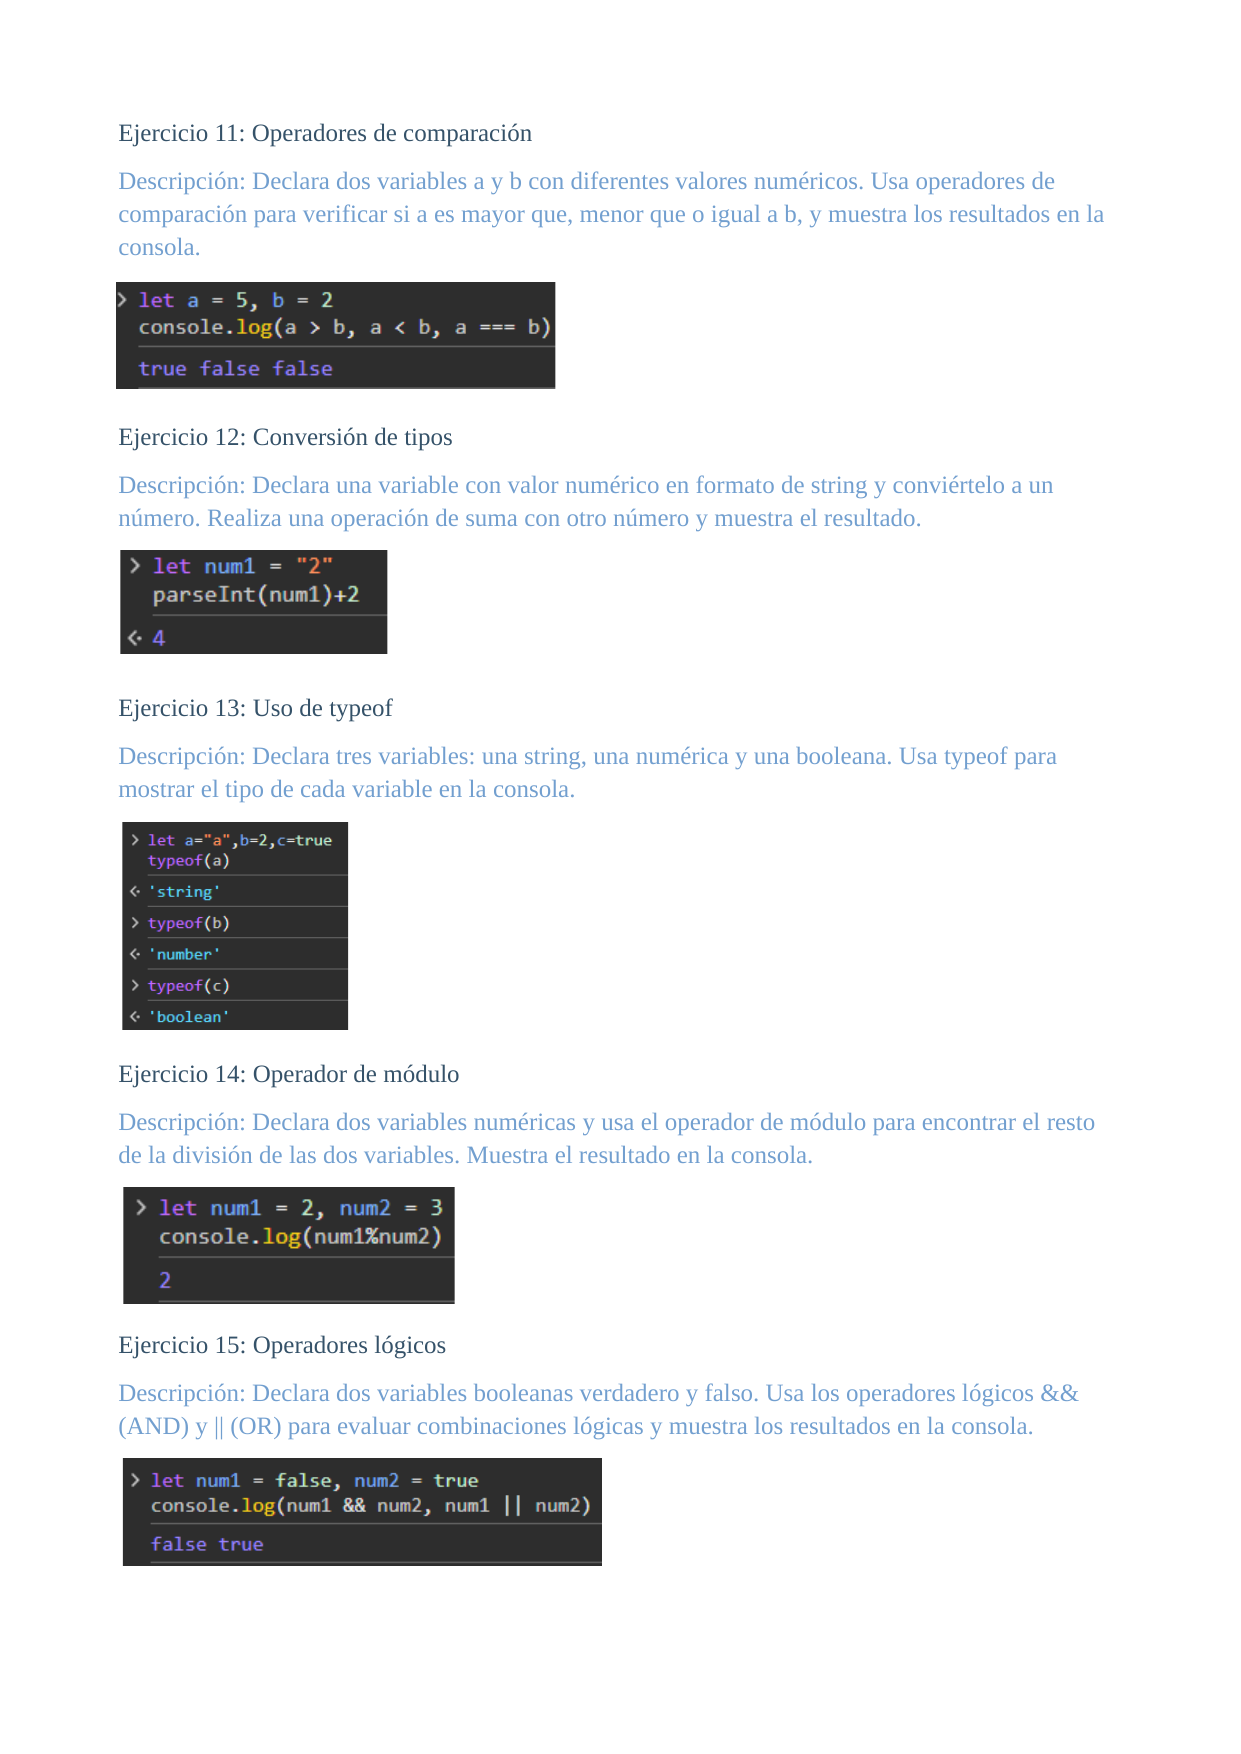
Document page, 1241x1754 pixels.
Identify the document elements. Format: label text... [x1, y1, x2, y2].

picture [123, 1187, 455, 1304]
text Descripción: Declara dos variables numéricas y usa el operador de módulo para encontrar el resto de la división de las dos variables. Muestra el resultado en la consola. [118, 1107, 1122, 1169]
text Descripción: Declara dos variables a y b con diferentes valores numéricos. Usa operadores de comparación para verificar si a es mayor que, menor que o igual a b, y muestra los resultados en la consola. [118, 166, 1122, 261]
text Ejercicio 13: Uso de typeof [118, 693, 1122, 722]
text Ejercicio 14: Operador de módulo [118, 1059, 1122, 1088]
text Ejercicio 11: Operadores de comparación [118, 118, 1122, 147]
picture [122, 1458, 602, 1566]
text Descripción: Declara tres variables: una string, una numérica y una booleana. Usa typeof para mostrar el tipo de cada variable en la consola. [118, 741, 1122, 803]
text Descripción: Declara dos variables booleanas verdadero y falso. Usa los operadores lógicos && (AND) y || (OR) para evaluar combinaciones lógicas y muestra los resultados en la consola. [118, 1378, 1122, 1440]
picture [116, 282, 556, 389]
text Ejercicio 12: Conversión de tipos [118, 422, 1122, 451]
picture [120, 550, 388, 654]
picture [122, 822, 349, 1030]
text Descripción: Declara una variable con valor numérico en formato de string y conviértelo a un número. Realiza una operación de suma con otro número y muestra el resultado. [118, 470, 1122, 532]
text Ejercicio 15: Operadores lógicos [118, 1331, 1122, 1359]
